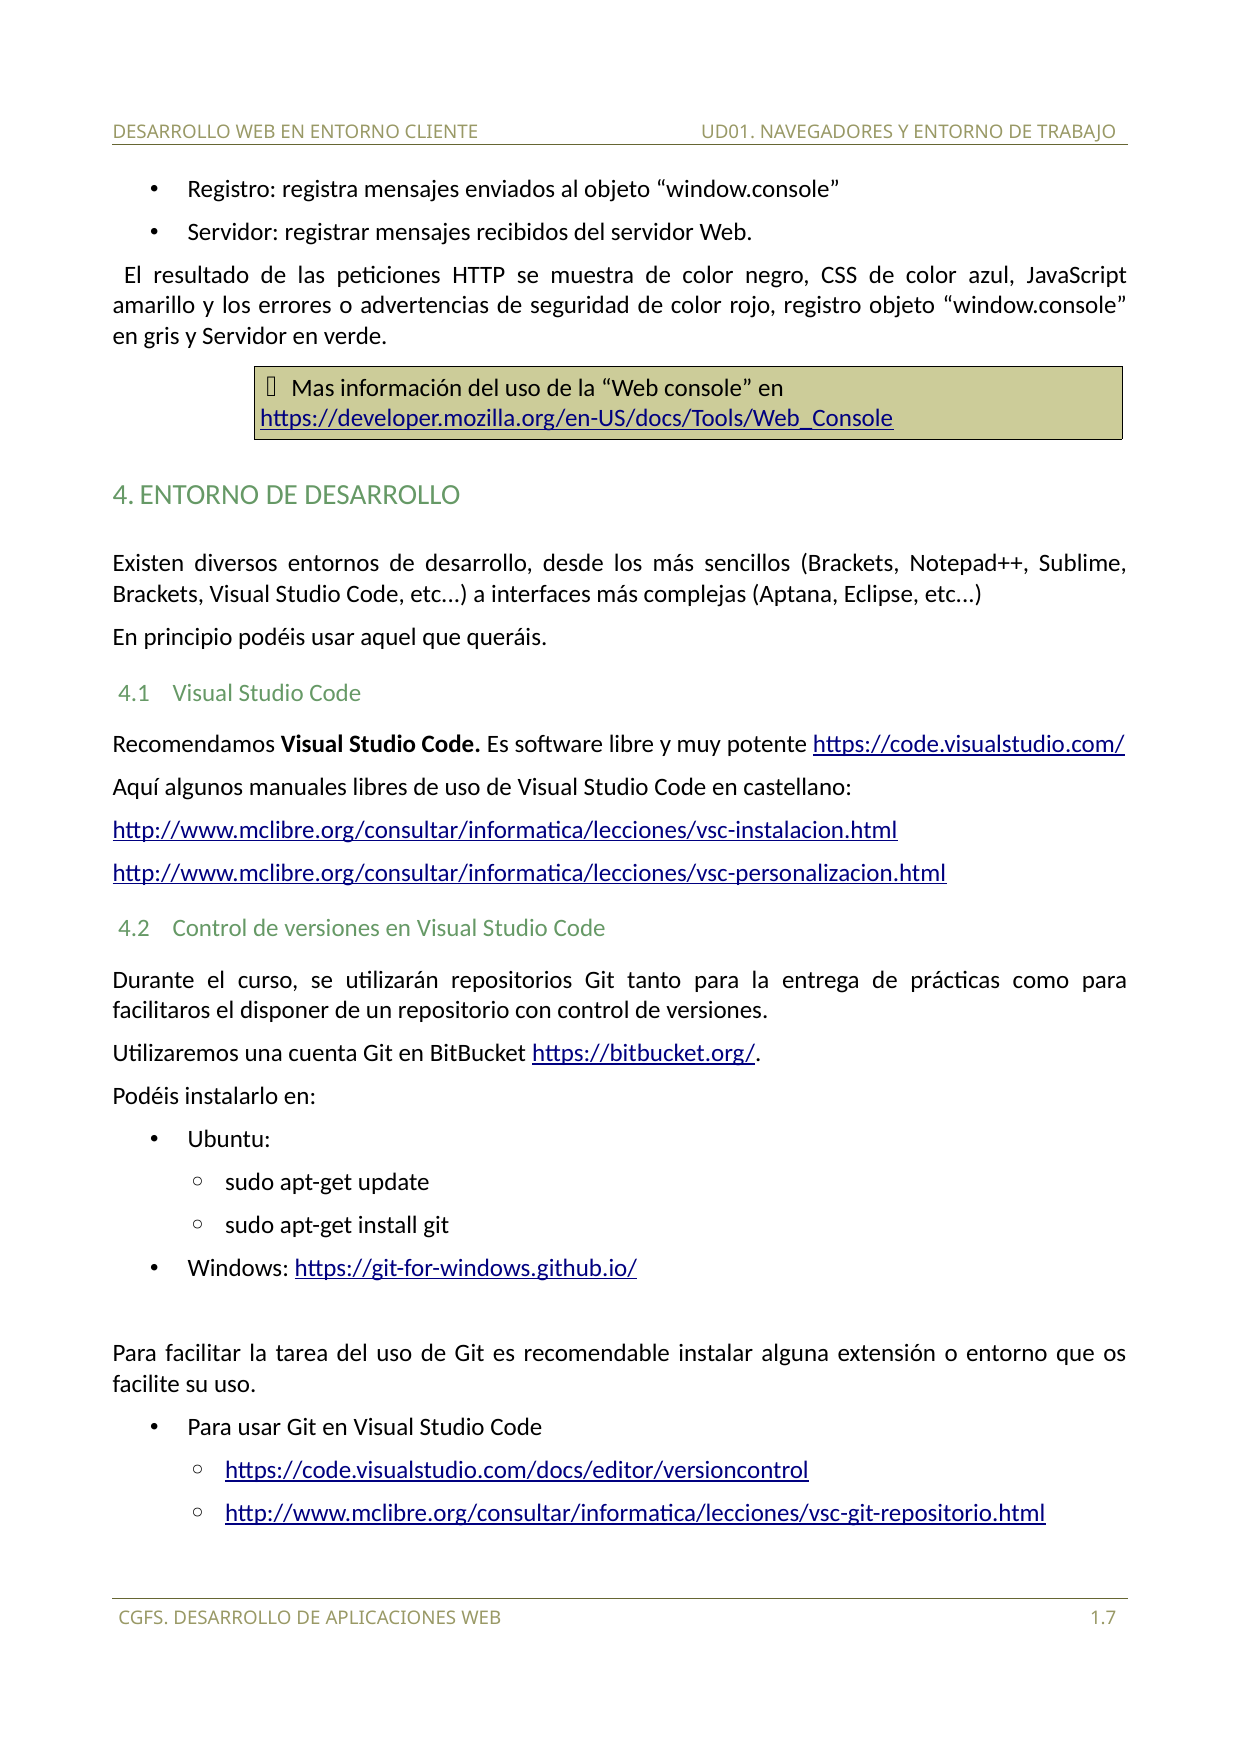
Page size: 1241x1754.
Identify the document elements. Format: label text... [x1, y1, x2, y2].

list Servidor: registrar mensajes recibidos del servidor Web. [150, 216, 1128, 247]
subtitle Control de versiones en Visual Studio Code [112, 912, 1128, 943]
text http://www.mclibre.org/consultar/informatica/lecciones/vsc-instalacion.html [112, 814, 1128, 844]
list http://www.mclibre.org/consultar/informatica/lecciones/vsc-git-repositorio.html [187, 1497, 1128, 1527]
text En principio podéis usar aquel que queráis. [112, 621, 1128, 651]
text Podéis instalarlo en: [112, 1080, 1128, 1111]
subtitle Entorno de desarrollo [112, 476, 1128, 511]
list sudo apt-get update [187, 1166, 1128, 1196]
text http://www.mclibre.org/consultar/informatica/lecciones/vsc-personalizacion.html [112, 857, 1128, 887]
text Para facilitar la tarea del uso de Git es recomendable instalar alguna extensión o entorno que os facilite su uso. [112, 1338, 1128, 1399]
text Utilizaremos una cuenta Git en BitBucket https://bitbucket.org/. [112, 1037, 1128, 1068]
subtitle Visual Studio Code [112, 677, 1128, 707]
text Durante el curso, se utilizarán repositorios Git tanto para la entrega de prácticas como para facilitaros el disponer de un repositorio con control de versiones. [112, 964, 1128, 1025]
text El resultado de las peticiones HTTP se muestra de color negro, CSS de color azul, JavaScript amarillo y los errores o advertencias de seguridad de color rojo, registro objeto “window.console” en gris y Servidor en verde. [112, 259, 1128, 351]
list https://code.visualstudio.com/docs/editor/versioncontrol [187, 1454, 1128, 1484]
text  Mas información del uso de la “Web console” en https://developer.mozilla.org/en-US/docs/Tools/Web_Console [255, 367, 1122, 439]
list sudo apt-get install git [187, 1209, 1128, 1239]
text Recomendamos Visual Studio Code. Es software libre y muy potente https://code.visualstudio.com/ [112, 728, 1128, 758]
list Ubuntu: [150, 1123, 1128, 1153]
list Windows: https://git-for-windows.github.io/ [150, 1252, 1128, 1282]
text Existen diversos entornos de desarrollo, desde los más sencillos (Brackets, Notepad++, Sublime, Brackets, Visual Studio Code, etc...) a interfaces más complejas (Aptana, Eclipse, etc...) [112, 547, 1128, 608]
list Para usar Git en Visual Studio Code [150, 1411, 1128, 1442]
list Registro: registra mensajes enviados al objeto “window.console” [150, 173, 1128, 204]
text Aquí algunos manuales libres de uso de Visual Studio Code en castellano: [112, 771, 1128, 801]
